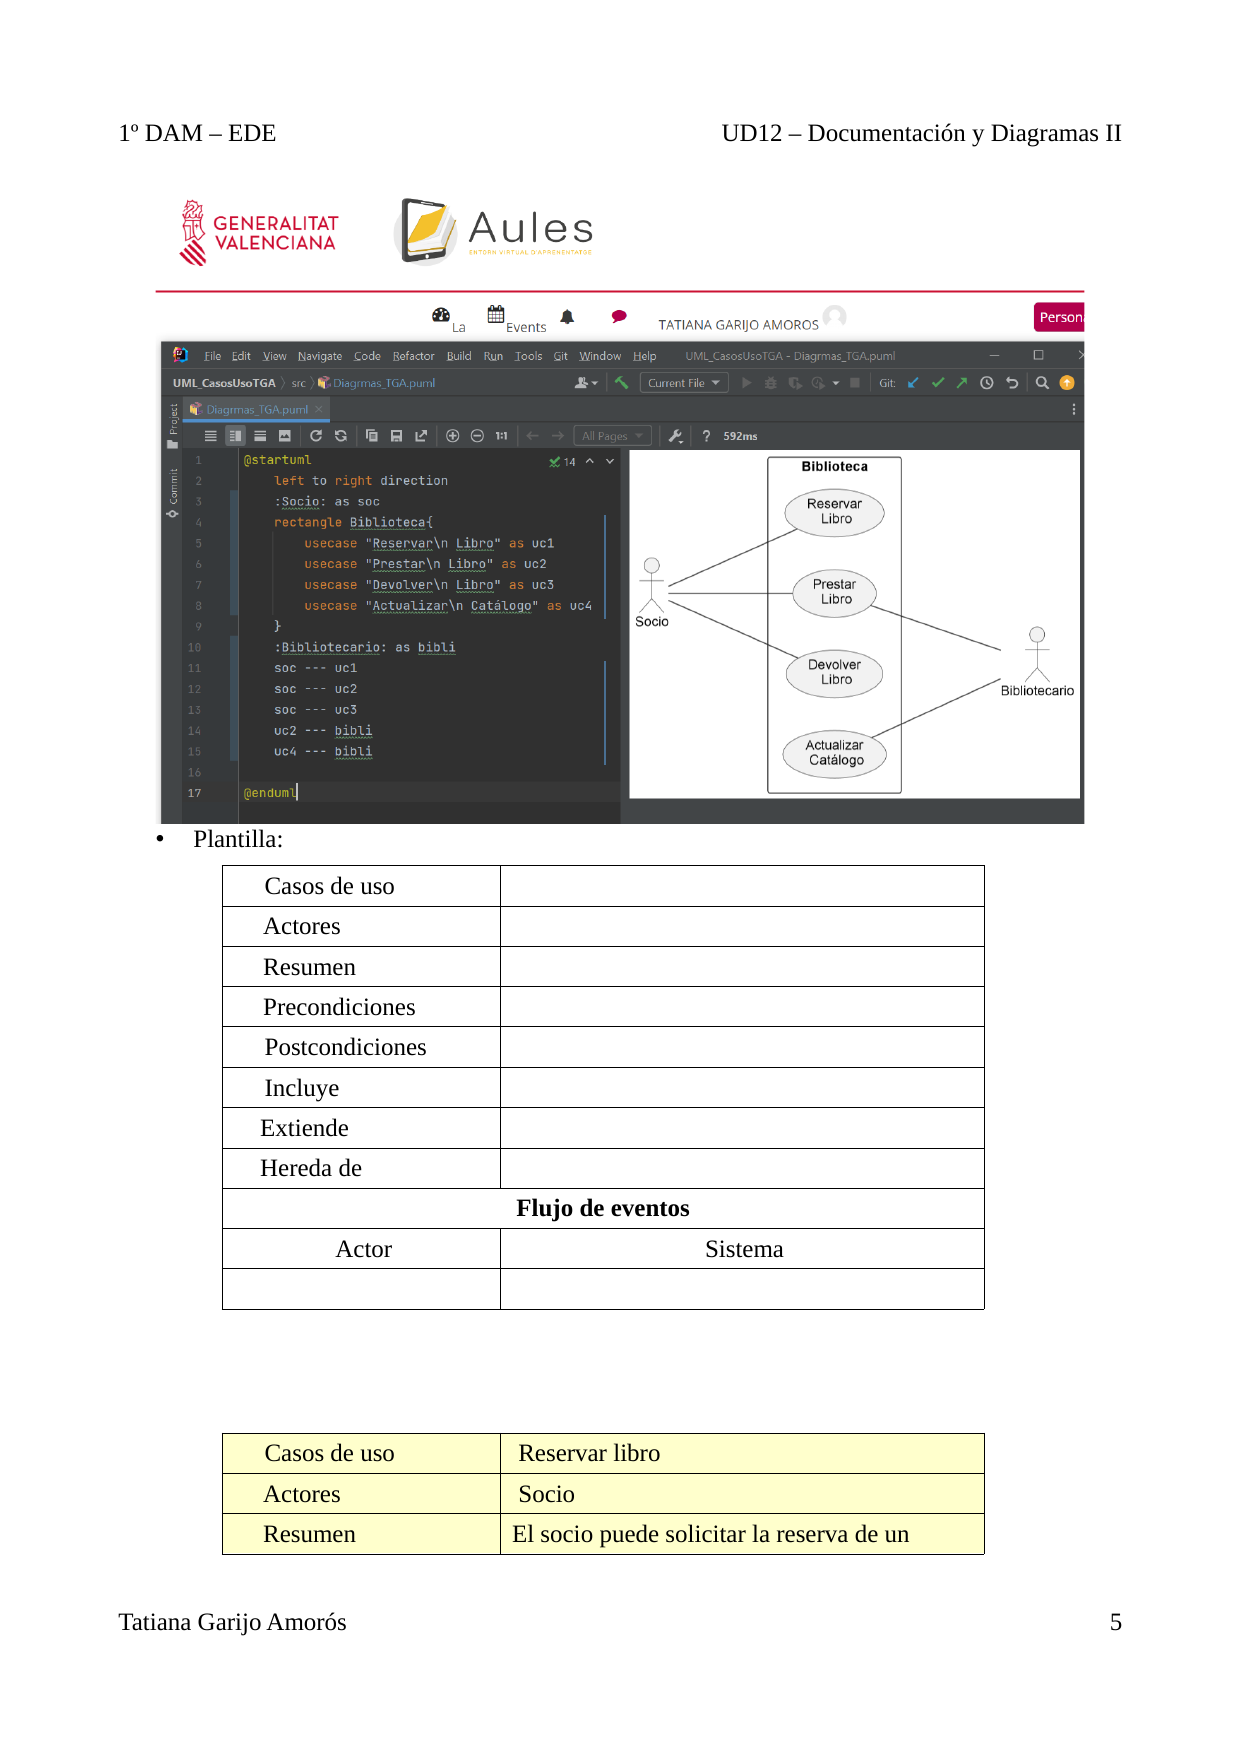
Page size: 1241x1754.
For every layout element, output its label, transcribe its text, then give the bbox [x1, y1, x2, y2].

table_cell Precondiciones [223, 987, 500, 1026]
table_cell [501, 987, 984, 1026]
table_cell [501, 1108, 984, 1147]
table_cell Extiende [223, 1108, 500, 1147]
list Plantilla: [156, 176, 1122, 853]
table_cell [223, 1269, 500, 1309]
table_cell [501, 1068, 984, 1107]
table_cell Flujo de eventos [223, 1189, 984, 1228]
table_cell Resumen [223, 947, 500, 986]
table_cell [501, 1027, 984, 1067]
table_cell [501, 947, 984, 986]
table_cell Actor [223, 1229, 500, 1268]
table_cell [501, 1269, 984, 1309]
table_header Reservar libro [501, 1434, 984, 1473]
table_header Casos de uso [223, 866, 500, 906]
table_cell Actores [223, 907, 500, 946]
table_cell Sistema [501, 1229, 984, 1268]
table_cell Actores [223, 1474, 500, 1513]
picture [155, 176, 1085, 824]
table_cell Postcondiciones [223, 1027, 500, 1067]
table_cell Hereda de [223, 1149, 500, 1188]
table_cell [501, 907, 984, 946]
table_header [501, 866, 984, 906]
table_cell [501, 1149, 984, 1188]
table_cell El socio puede solicitar la reserva de un [501, 1514, 984, 1553]
table_cell Resumen [223, 1514, 500, 1553]
table_cell Socio [501, 1474, 984, 1513]
table_header Casos de uso [223, 1434, 500, 1473]
table_cell Incluye [223, 1068, 500, 1107]
